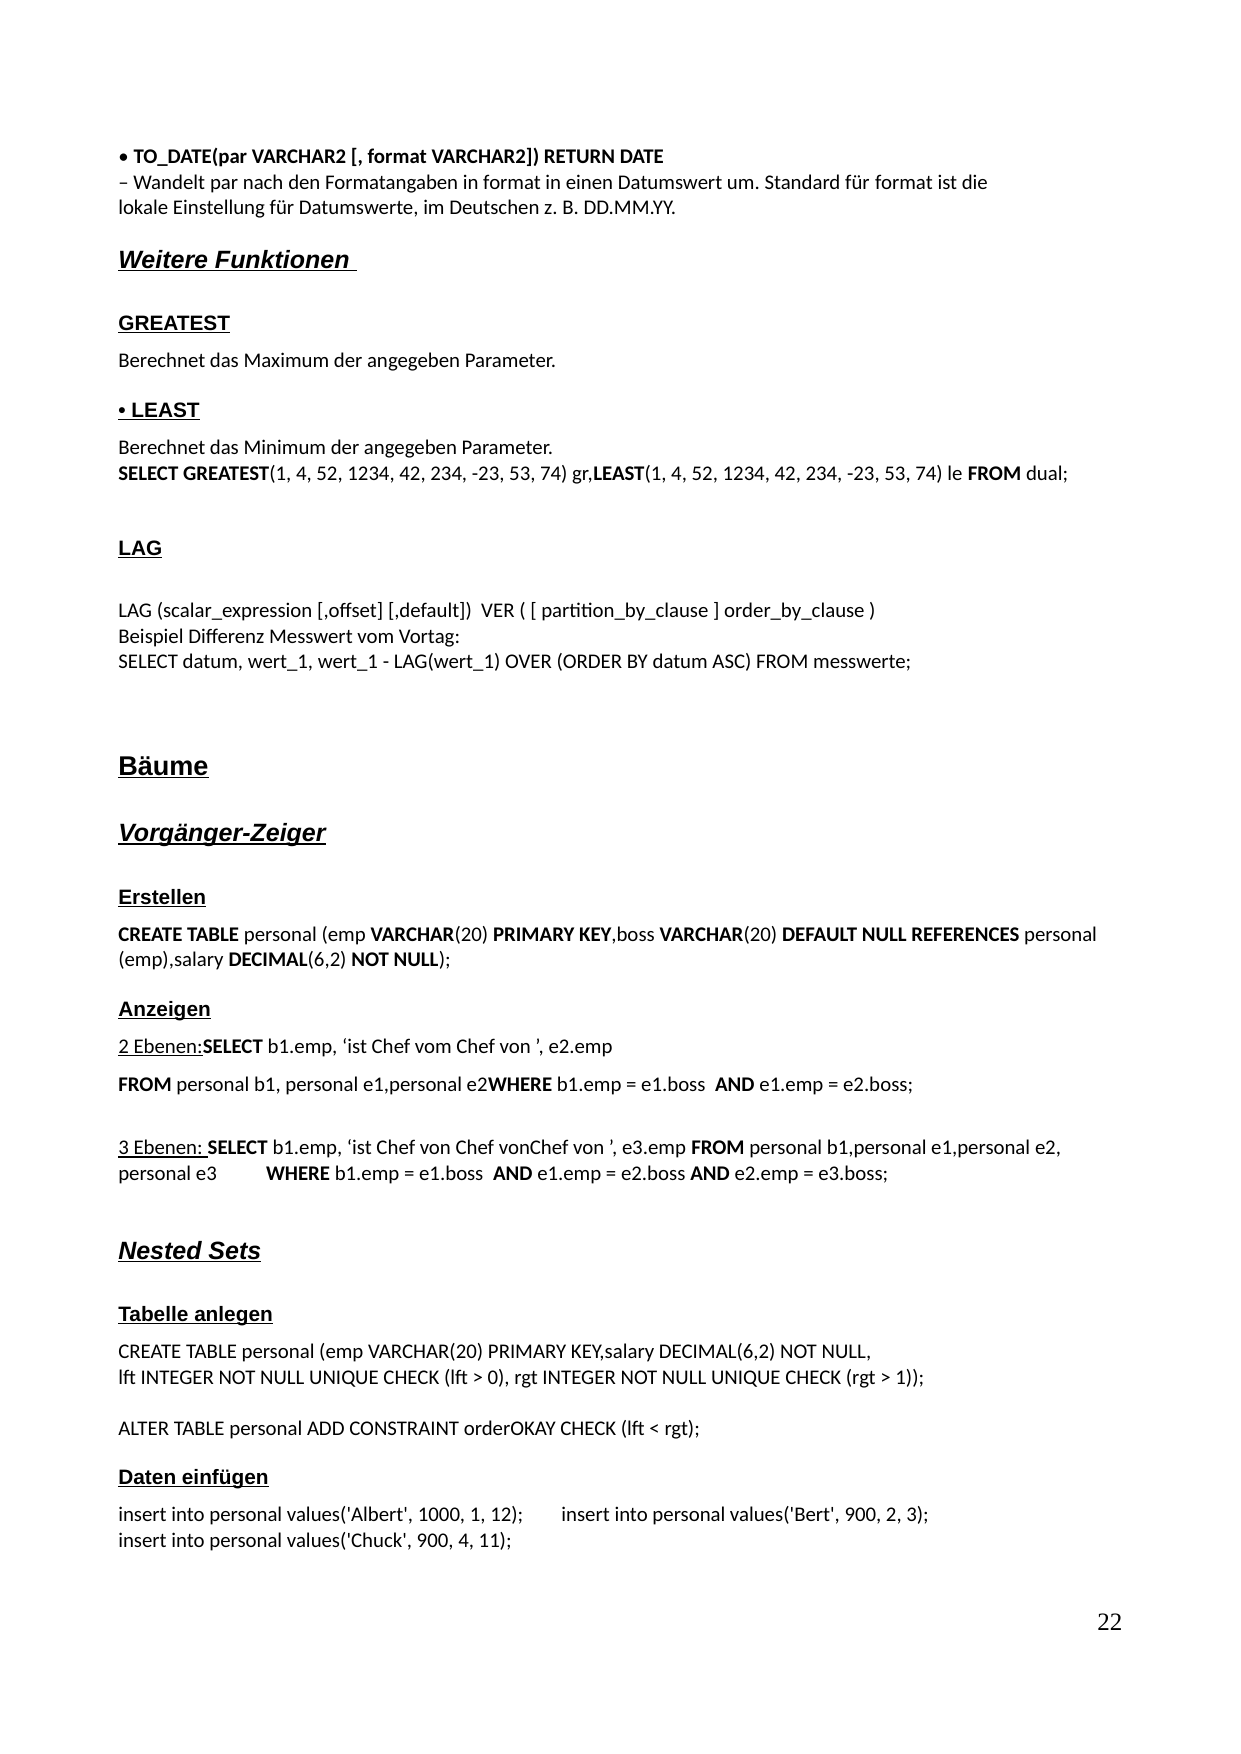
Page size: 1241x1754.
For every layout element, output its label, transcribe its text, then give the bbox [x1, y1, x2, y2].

text SELECT datum, wert_1, wert_1 - LAG(wert_1) OVER (ORDER BY datum ASC) FROM messwerte; [118, 648, 1122, 674]
text Berechnet das Maximum der angegeben Parameter. [118, 347, 1122, 373]
subtitle GREATEST [118, 311, 1122, 335]
subtitle Bäume [118, 749, 1122, 781]
text ALTER TABLE personal ADD CONSTRAINT orderOKAY CHECK (lft < rgt); [118, 1415, 1122, 1440]
text • TO_DATE(par VARCHAR2 [, format VARCHAR2]) RETURN DATE [118, 143, 1122, 169]
subtitle Vorgänger-Zeiger [118, 818, 1122, 847]
subtitle Daten einfügen [118, 1465, 1122, 1489]
text Beispiel Differenz Messwert vom Vortag: [118, 623, 1122, 648]
text CREATE TABLE personal (emp VARCHAR(20) PRIMARY KEY,salary DECIMAL(6,2) NOT NULL, [118, 1338, 1122, 1364]
text LAG (scalar_expression [,offset] [,default]) VER ( [ partition_by_clause ] order_by_clause ) [118, 597, 1122, 623]
subtitle Nested Sets [118, 1236, 1122, 1264]
text 3 Ebenen: SELECT b1.emp, ‘ist Chef von Chef vonChef von ’, e3.emp FROM personal b1,personal e1,personal e2, [118, 1134, 1122, 1160]
text insert into personal values('Albert', 1000, 1, 12); insert into personal values('Bert', 900, 2, 3); [118, 1502, 1122, 1527]
text personal e3 WHERE b1.emp = e1.boss AND e1.emp = e2.boss AND e2.emp = e3.boss; [118, 1160, 1122, 1185]
subtitle Anzeigen [118, 997, 1122, 1021]
text SELECT GREATEST(1, 4, 52, 1234, 42, 234, -23, 53, 74) gr,LEAST(1, 4, 52, 1234, 42, 234, -23, 53, 74) le FROM dual; [118, 460, 1122, 485]
text lokale Einstellung für Datumswerte, im Deutschen z. B. DD.MM.YY. [118, 194, 1122, 220]
text – Wandelt par nach den Formatangaben in format in einen Datumswert um. Standard für format ist die [118, 169, 1122, 194]
text lft INTEGER NOT NULL UNIQUE CHECK (lft > 0), rgt INTEGER NOT NULL UNIQUE CHECK (rgt > 1)); [118, 1364, 1122, 1389]
text insert into personal values('Chuck', 900, 4, 11); [118, 1527, 1122, 1552]
text CREATE TABLE personal (emp VARCHAR(20) PRIMARY KEY,boss VARCHAR(20) DEFAULT NULL REFERENCES personal (emp),salary DECIMAL(6,2) NOT NULL); [118, 921, 1122, 972]
text FROM personal b1, personal e1,personal e2WHERE b1.emp = e1.boss AND e1.emp = e2.boss; [118, 1071, 1122, 1097]
subtitle • LEAST [118, 398, 1122, 422]
subtitle Erstellen [118, 884, 1122, 908]
subtitle Tabelle anlegen [118, 1302, 1122, 1326]
subtitle Weitere Funktionen [118, 245, 1122, 273]
text 2 Ebenen:SELECT b1.emp, ‘ist Chef vom Chef von ’, e2.emp [118, 1033, 1122, 1059]
subtitle LAG [118, 536, 1122, 559]
text Berechnet das Minimum der angegeben Parameter. [118, 434, 1122, 460]
